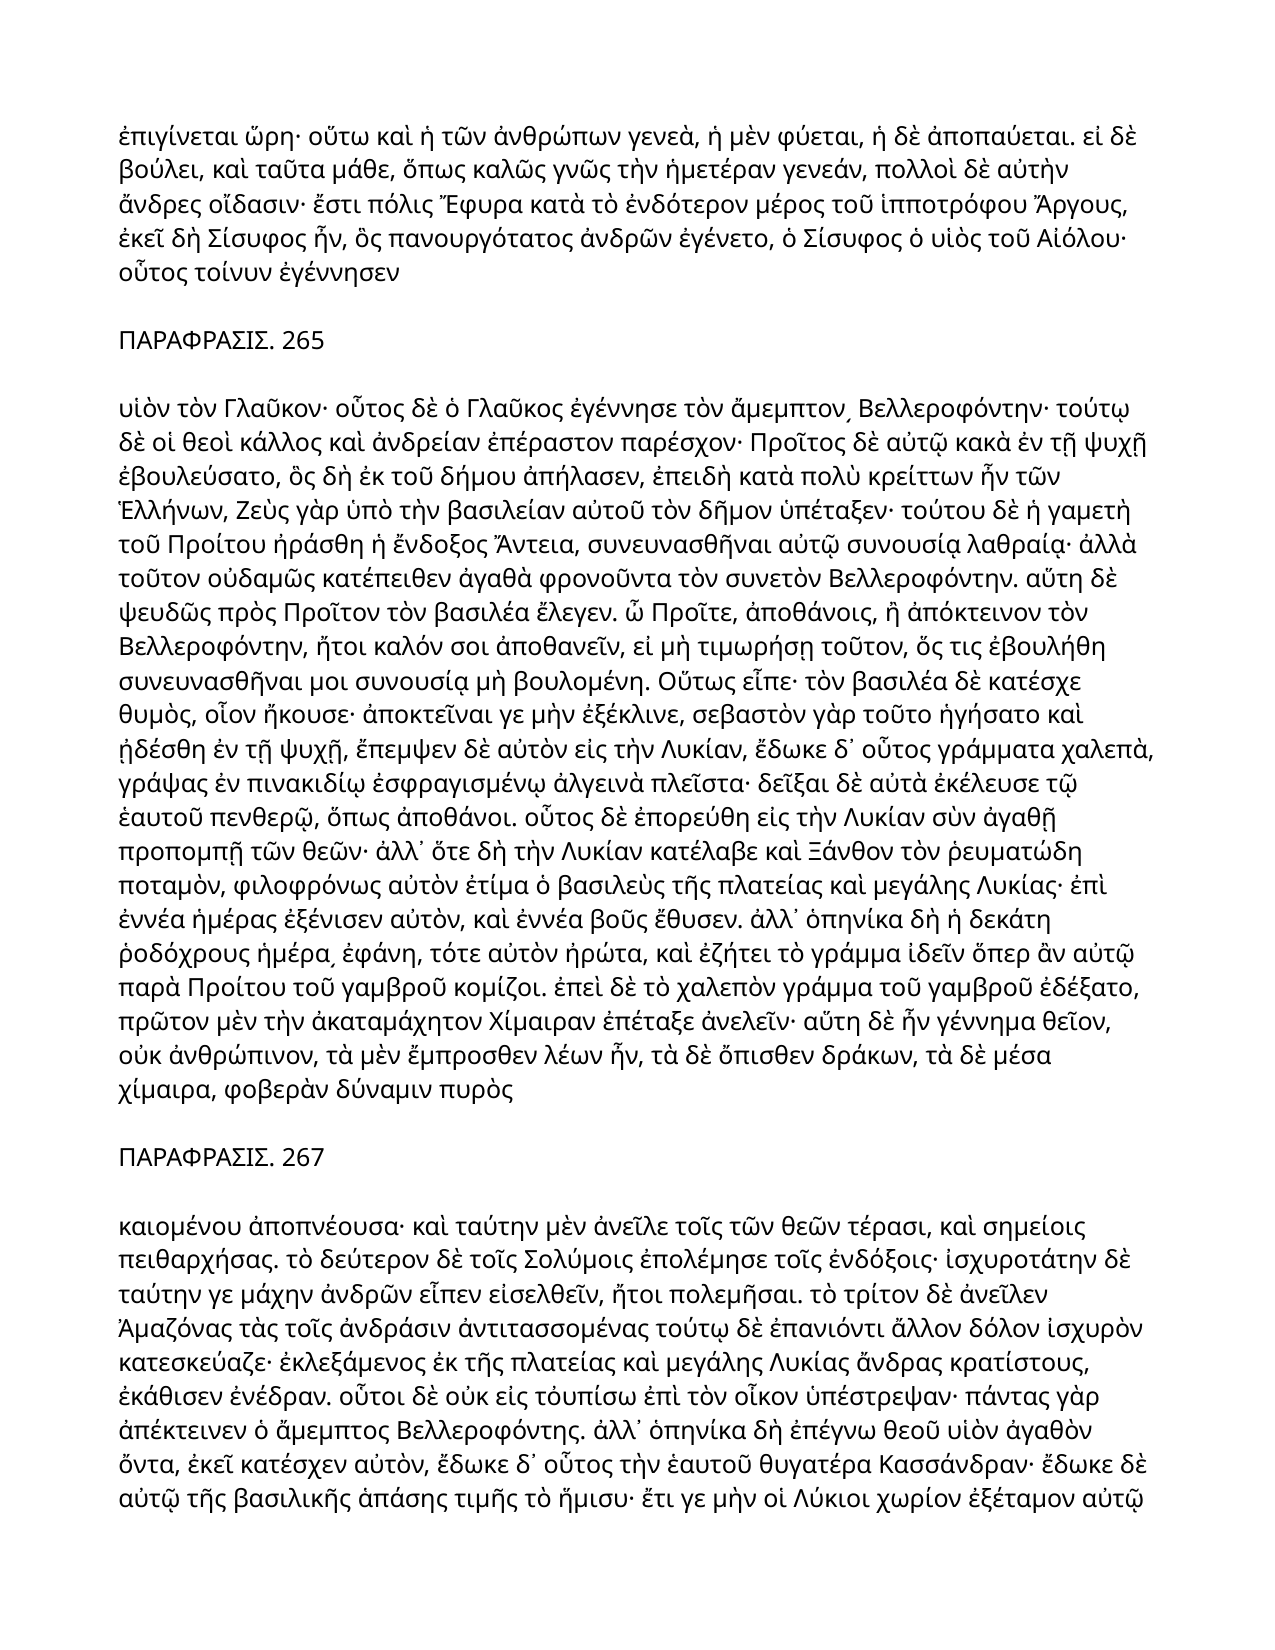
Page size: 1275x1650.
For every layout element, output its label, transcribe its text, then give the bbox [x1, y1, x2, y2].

text ΠΑΡΑΦΡΑΣΙΣ. 265 [118, 322, 1157, 357]
text ΠΑΡΑΦΡΑΣΙΣ. 267 [118, 1140, 1157, 1174]
text ἐπιγίνεται ὥρη· οὕτω καὶ ἡ τῶν ἀνθρώπων γενεὰ, ἡ μὲν φύεται, ἡ δὲ ἀποπαύεται. εἰ δὲ βούλει, καὶ ταῦτα μάθε, ὅπως καλῶς γνῶς τὴν ἡμετέραν γενεάν, πολλοὶ δὲ αὐτὴν ἄνδρες οἴδασιν· ἔστι πόλις Ἔφυρα κατὰ τὸ ἐνδότερον μέρος τοῦ ἱπποτρόφου Ἄργους, ἐκεῖ δὴ Σίσυφος ἦν, ὃς πανουργότατος ἀνδρῶν ἐγένετο, ὁ Σίσυφος ὁ υἱὸς τοῦ Αἰόλου· οὗτος τοίνυν ἐγέννησεν [118, 118, 1157, 288]
text υἱὸν τὸν Γλαῦκον· οὗτος δὲ ὁ Γλαῦκος ἐγέννησε τὸν ἄμεμπτον͵ Βελλεροφόντην· τούτῳ δὲ οἱ θεοὶ κάλλος καὶ ἀνδρείαν ἐπέραστον παρέσχον· Προῖτος δὲ αὐτῷ κακὰ ἐν τῇ ψυχῇ ἐβουλεύσατο, ὃς δὴ ἐκ τοῦ δήμου ἀπήλασεν, ἐπειδὴ κατὰ πολὺ κρείττων ἦν τῶν Ἑλλήνων, Ζεὺς γὰρ ὑπὸ τὴν βασιλείαν αὐτοῦ τὸν δῆμον ὑπέταξεν· τούτου δὲ ἡ γαμετὴ τοῦ Προίτου ἠράσθη ἡ ἔνδοξος Ἄντεια, συνευνασθῆναι αὐτῷ συνουσίᾳ λαθραίᾳ· ἀλλὰ τοῦτον οὐδαμῶς κατέπειθεν ἀγαθὰ φρονοῦντα τὸν συνετὸν Βελλεροφόντην. αὕτη δὲ ψευδῶς πρὸς Προῖτον τὸν βασιλέα ἔλεγεν. ὦ Προῖτε, ἀποθάνοις, ἢ ἀπόκτεινον τὸν Βελλεροφόντην, ἤτοι καλόν σοι ἀποθανεῖν, εἰ μὴ τιμωρήσῃ τοῦτον, ὅς τις ἐβουλήθη συνευνασθῆναι μοι συνουσίᾳ μὴ βουλομένη. Οὕτως εἶπε· τὸν βασιλέα δὲ κατέσχε θυμὸς, οἷον ἤκουσε· ἀποκτεῖναι γε μὴν ἐξέκλινε, σεβαστὸν γὰρ τοῦτο ἡγήσατο καὶ ᾐδέσθη ἐν τῇ ψυχῇ, ἔπεμψεν δὲ αὐτὸν εἰς τὴν Λυκίαν, ἔδωκε δ᾽ οὗτος γράμματα χαλεπὰ, γράψας ἐν πινακιδίῳ ἐσφραγισμένῳ ἀλγεινὰ πλεῖστα· δεῖξαι δὲ αὐτὰ ἐκέλευσε τῷ ἑαυτοῦ πενθερῷ, ὅπως ἀποθάνοι. οὗτος δὲ ἐπορεύθη εἰς τὴν Λυκίαν σὺν ἀγαθῇ προπομπῇ τῶν θεῶν· ἀλλ᾿ ὅτε δὴ τὴν Λυκίαν κατέλαβε καὶ Ξάνθον τὸν ῥευματώδη ποταμὸν, φιλοφρόνως αὐτὸν ἐτίμα ὁ βασιλεὺς τῆς πλατείας καὶ μεγάλης Λυκίας· ἐπὶ ἐννέα ἡμέρας ἐξένισεν αὐτὸν, καὶ ἐννέα βοῦς ἔθυσεν. ἀλλ᾿ ὁπηνίκα δὴ ἡ δεκάτη ῥοδόχρους ἡμέρα͵ ἐφάνη, τότε αὐτὸν ἠρώτα, καὶ ἐζήτει τὸ γράμμα ἰδεῖν ὅπερ ἂν αὐτῷ παρὰ Προίτου τοῦ γαμβροῦ κομίζοι. ἐπεὶ δὲ τὸ χαλεπὸν γράμμα τοῦ γαμβροῦ ἐδέξατο, πρῶτον μὲν τὴν ἀκαταμάχητον Χίμαιραν ἐπέταξε ἀνελεῖν· αὕτη δὲ ἦν γέννημα θεῖον, οὐκ ἀνθρώπινον, τὰ μὲν ἔμπροσθεν λέων ἦν, τὰ δὲ ὄπισθεν δράκων, τὰ δὲ μέσα χίμαιρα, φοβερὰν δύναμιν πυρὸς [118, 391, 1157, 1106]
text καιομένου ἀποπνέουσα· καὶ ταύτην μὲν ἀνεῖλε τοῖς τῶν θεῶν τέρασι, καὶ σημείοις πειθαρχήσας. τὸ δεύτερον δὲ τοῖς Σολύμοις ἐπολέμησε τοῖς ἐνδόξοις· ἰσχυροτάτην δὲ ταύτην γε μάχην ἀνδρῶν εἶπεν εἰσελθεῖν, ἤτοι πολεμῆσαι. τὸ τρίτον δὲ ἀνεῖλεν Ἀμαζόνας τὰς τοῖς ἀνδράσιν ἀντιτασσομένας τούτῳ δὲ ἐπανιόντι ἄλλον δόλον ἰσχυρὸν κατεσκεύαζε· ἐκλεξάμενος ἐκ τῆς πλατείας καὶ μεγάλης Λυκίας ἄνδρας κρατίστους, ἐκάθισεν ἐνέδραν. οὗτοι δὲ οὐκ εἰς τὀυπίσω ἐπὶ τὸν οἶκον ὑπέστρεψαν· πάντας γὰρ ἀπέκτεινεν ὁ ἄμεμπτος Βελλεροφόντης. ἀλλ᾿ ὁπηνίκα δὴ ἐπέγνω θεοῦ υἱὸν ἀγαθὸν ὄντα, ἐκεῖ κατέσχεν αὐτὸν, ἔδωκε δ᾽ οὗτος τὴν ἑαυτοῦ θυγατέρα Κασσάνδραν· ἔδωκε δὲ αὐτῷ τῆς βασιλικῆς ἁπάσης τιμῆς τὸ ἥμισυ· ἔτι γε μὴν οἱ Λύκιοι χωρίον ἐξέταμον αὐτῷ [118, 1208, 1157, 1515]
